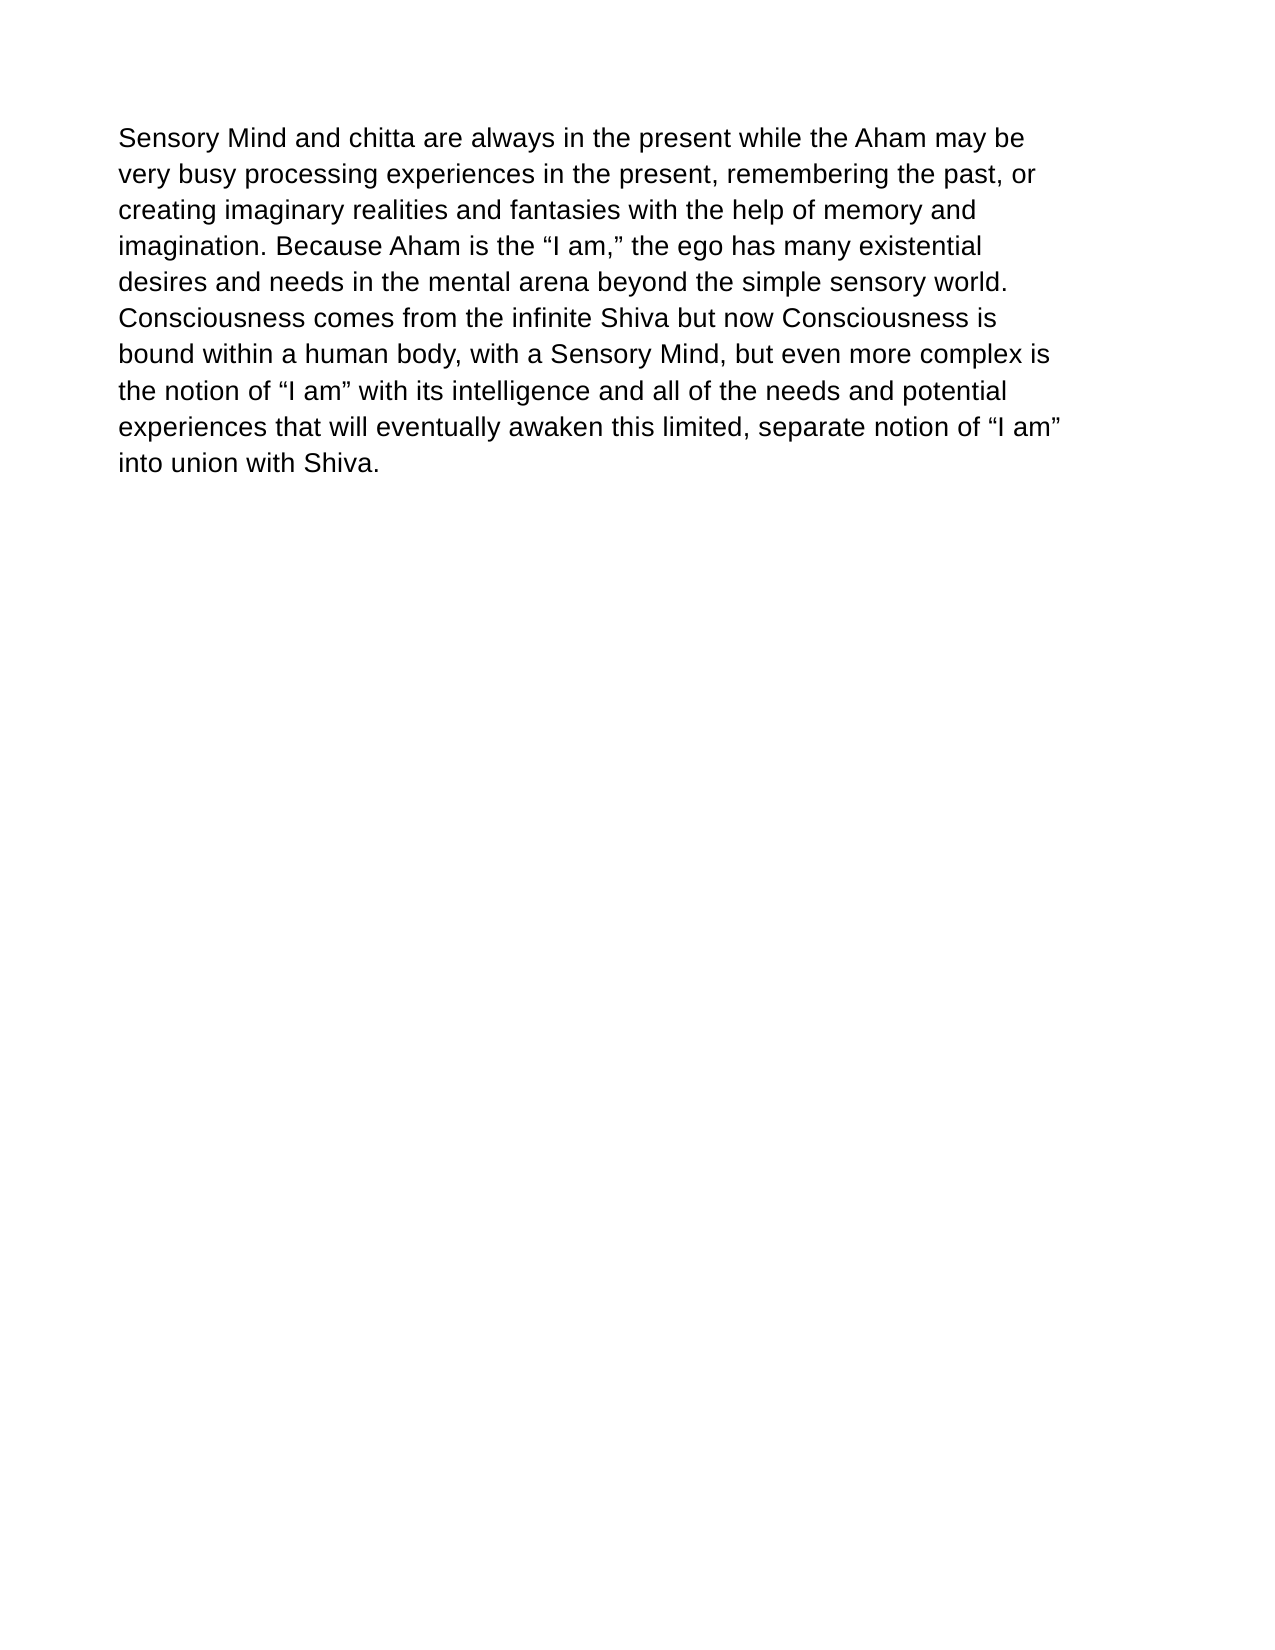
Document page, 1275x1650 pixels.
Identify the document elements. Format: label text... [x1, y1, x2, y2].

text Sensory Mind and chitta are always in the present while the Aham may be very busy processing experiences in the present, remembering the past, or creating imaginary realities and fantasies with the help of memory and imagination. Because Aham is the “I am,” the ego has many existential desires and needs in the mental arena beyond the simple sensory world. Consciousness comes from the infinite Shiva but now Consciousness is bound within a human body, with a Sensory Mind, but even more complex is the notion of “I am” with its intelligence and all of the needs and potential experiences that will eventually awaken this limited, separate notion of “I am” into union with Shiva. [118, 118, 1080, 479]
